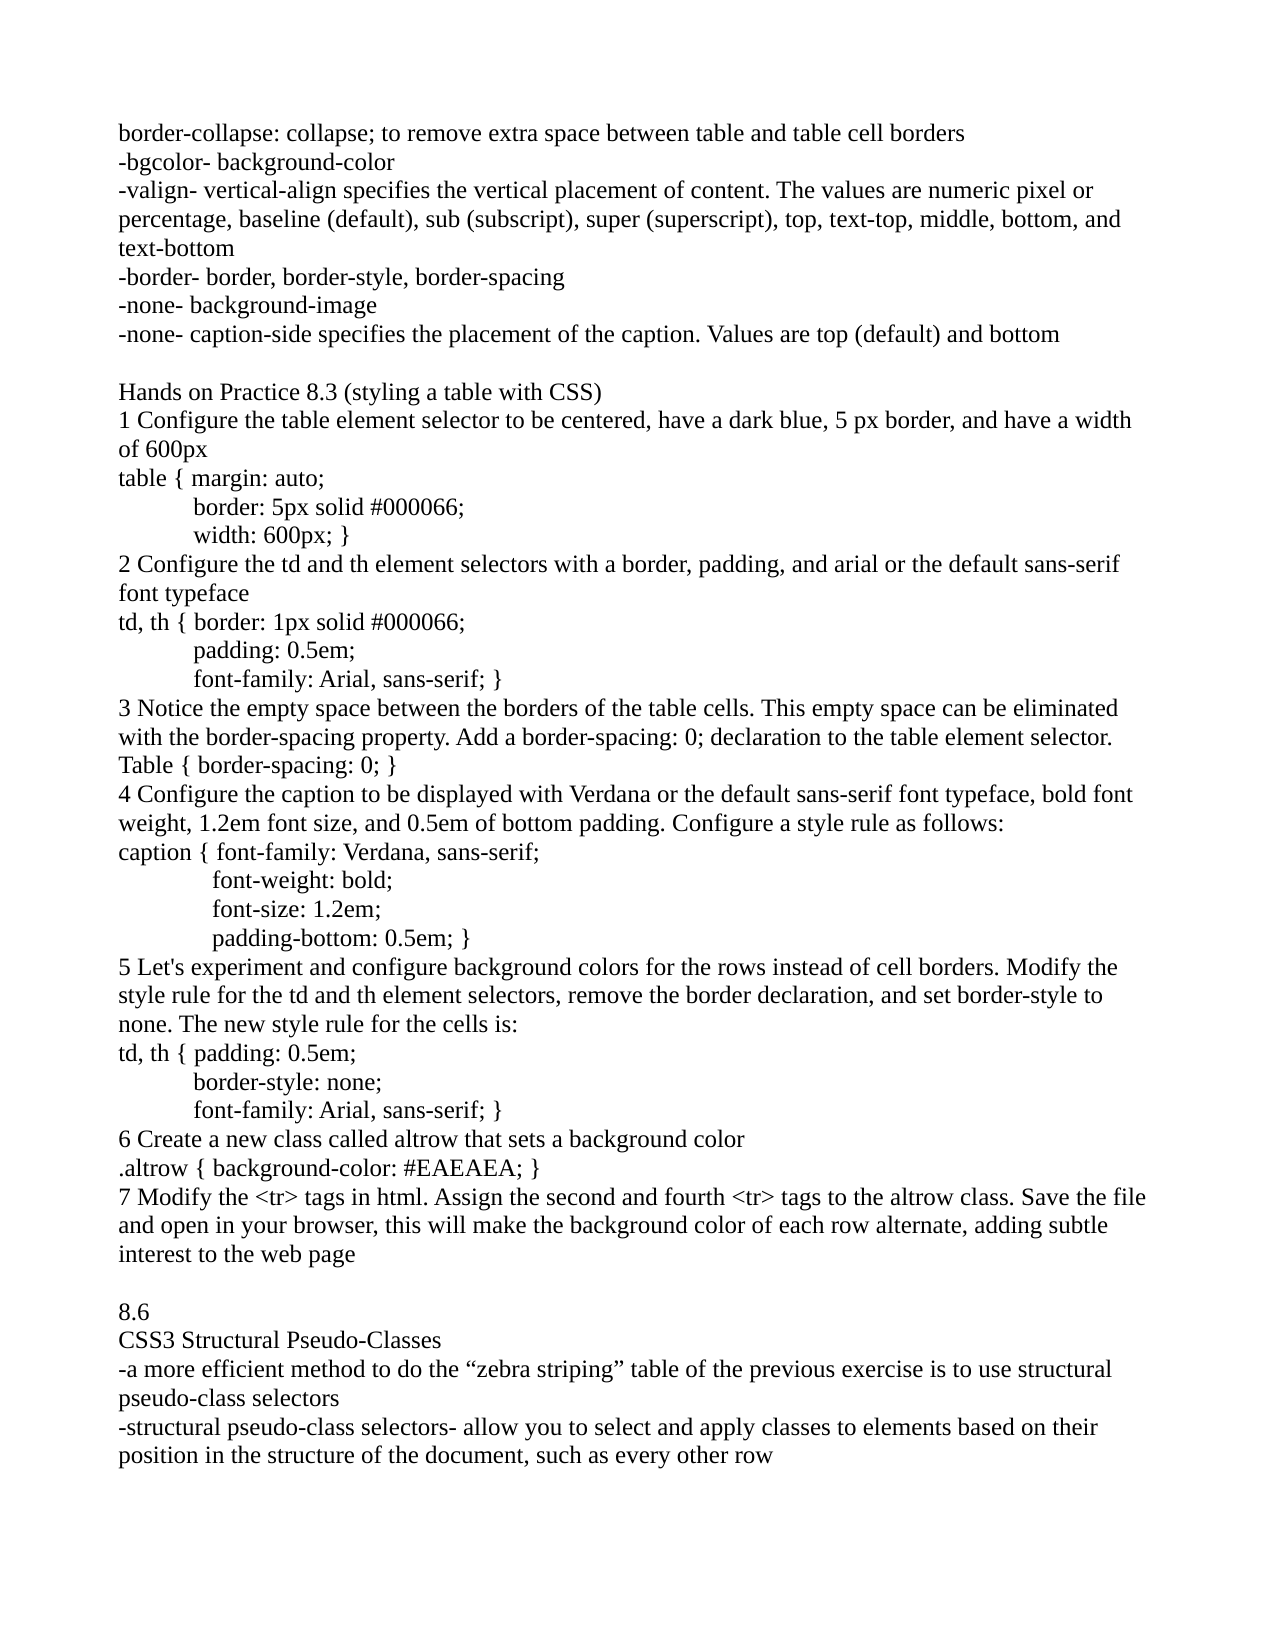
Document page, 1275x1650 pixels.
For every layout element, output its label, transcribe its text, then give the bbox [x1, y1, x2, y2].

text border: 5px solid #000066; [118, 492, 1157, 521]
text -bgcolor- background-color [118, 147, 1157, 176]
text 8.6 [118, 1297, 1157, 1326]
text Hands on Practice 8.3 (styling a table with CSS) [118, 377, 1157, 406]
text font-family: Arial, sans-serif; } [118, 1096, 1157, 1124]
text -structural pseudo-class selectors- allow you to select and apply classes to elements based on their position in the structure of the document, such as every other row [118, 1412, 1157, 1469]
text -valign- vertical-align specifies the vertical placement of content. The values are numeric pixel or percentage, baseline (default), sub (subscript), super (superscript), top, text-top, middle, bottom, and text-bottom [118, 176, 1157, 262]
text width: 600px; } [118, 521, 1157, 549]
text font-family: Arial, sans-serif; } [118, 664, 1157, 693]
text Table { border-spacing: 0; } [118, 751, 1157, 779]
text 4 Configure the caption to be displayed with Verdana or the default sans-serif font typeface, bold font weight, 1.2em font size, and 0.5em of bottom padding. Configure a style rule as follows: [118, 779, 1157, 837]
text font-weight: bold; [118, 866, 1157, 894]
text font-size: 1.2em; [118, 894, 1157, 923]
text td, th { border: 1px solid #000066; [118, 607, 1157, 636]
text 1 Configure the table element selector to be centered, have a dark blue, 5 px border, and have a width of 600px [118, 406, 1157, 463]
text 3 Notice the empty space between the borders of the table cells. This empty space can be eliminated with the border-spacing property. Add a border-spacing: 0; declaration to the table element selector. [118, 693, 1157, 751]
text border-collapse: collapse; to remove extra space between table and table cell borders [118, 118, 1157, 147]
text -none- caption-side specifies the placement of the caption. Values are top (default) and bottom [118, 319, 1157, 348]
text -a more efficient method to do the “zebra striping” table of the previous exercise is to use structural pseudo-class selectors [118, 1354, 1157, 1412]
text border-style: none; [118, 1067, 1157, 1096]
text 6 Create a new class called altrow that sets a background color [118, 1124, 1157, 1153]
text padding: 0.5em; [118, 636, 1157, 664]
text 7 Modify the <tr> tags in html. Assign the second and fourth <tr> tags to the altrow class. Save the file and open in your browser, this will make the background color of each row alternate, adding subtle interest to the web page [118, 1182, 1157, 1268]
text 2 Configure the td and th element selectors with a border, padding, and arial or the default sans-serif font typeface [118, 549, 1157, 607]
text CSS3 Structural Pseudo-Classes [118, 1326, 1157, 1354]
text .altrow { background-color: #EAEAEA; } [118, 1153, 1157, 1182]
text table { margin: auto; [118, 463, 1157, 492]
text td, th { padding: 0.5em; [118, 1038, 1157, 1067]
text 5 Let's experiment and configure background colors for the rows instead of cell borders. Modify the style rule for the td and th element selectors, remove the border declaration, and set border-style to none. The new style rule for the cells is: [118, 952, 1157, 1038]
text -none- background-image [118, 291, 1157, 319]
text padding-bottom: 0.5em; } [118, 923, 1157, 952]
text -border- border, border-style, border-spacing [118, 262, 1157, 291]
text caption { font-family: Verdana, sans-serif; [118, 837, 1157, 866]
